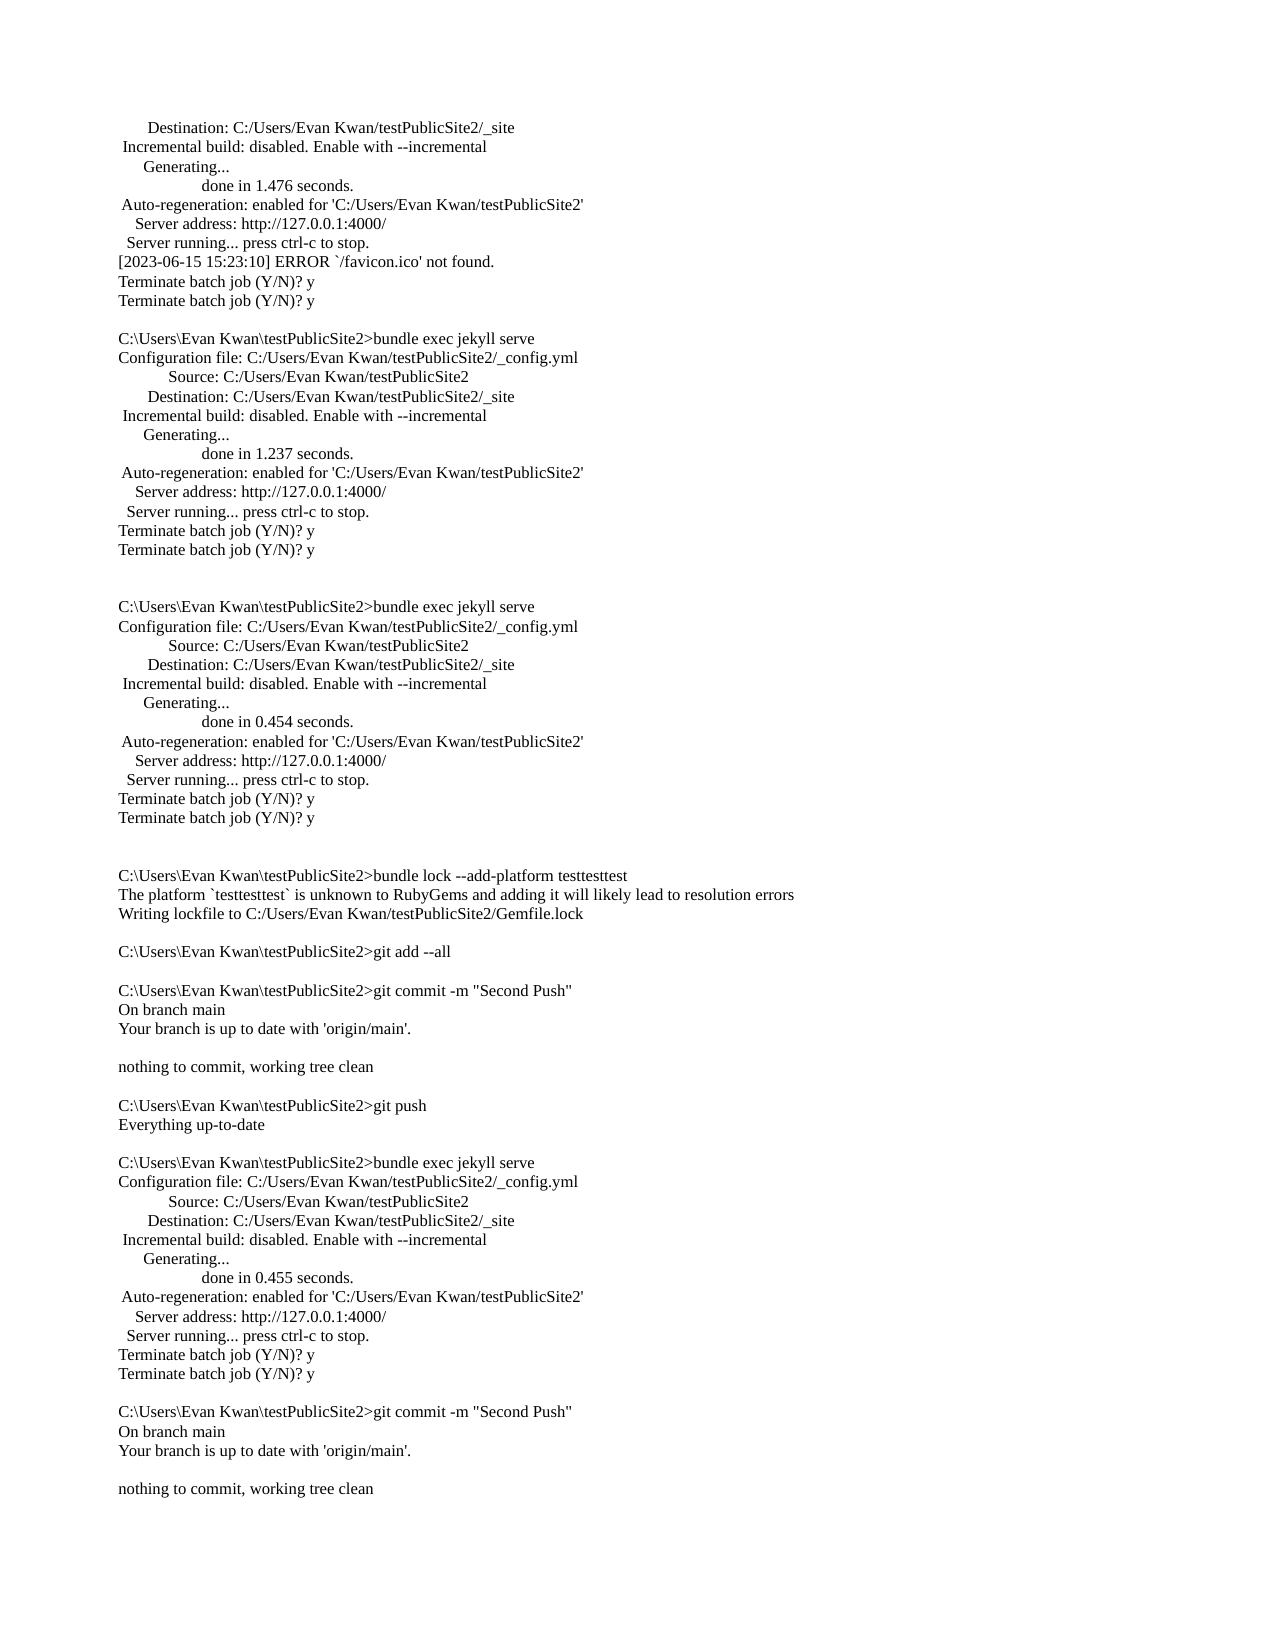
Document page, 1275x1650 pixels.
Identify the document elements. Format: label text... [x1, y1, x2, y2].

text Writing lockfile to C:/Users/Evan Kwan/testPublicSite2/Gemfile.lock [118, 904, 1157, 923]
text Incremental build: disabled. Enable with --incremental [118, 1230, 1157, 1249]
text C:\Users\Evan Kwan\testPublicSite2>git push [118, 1096, 1157, 1115]
text Server running... press ctrl-c to stop. [118, 233, 1157, 252]
text C:\Users\Evan Kwan\testPublicSite2>bundle exec jekyll serve [118, 597, 1157, 616]
text Auto-regeneration: enabled for 'C:/Users/Evan Kwan/testPublicSite2' [118, 463, 1157, 482]
text done in 0.454 seconds. [118, 712, 1157, 731]
text The platform `testtesttest` is unknown to RubyGems and adding it will likely lead to resolution errors [118, 885, 1157, 904]
text Source: C:/Users/Evan Kwan/testPublicSite2 [118, 1191, 1157, 1211]
text Generating... [118, 156, 1157, 176]
text Source: C:/Users/Evan Kwan/testPublicSite2 [118, 367, 1157, 386]
text C:\Users\Evan Kwan\testPublicSite2>git add --all [118, 942, 1157, 961]
text Server address: http://127.0.0.1:4000/ [118, 214, 1157, 233]
text Terminate batch job (Y/N)? y [118, 789, 1157, 808]
text Auto-regeneration: enabled for 'C:/Users/Evan Kwan/testPublicSite2' [118, 731, 1157, 751]
text done in 0.455 seconds. [118, 1268, 1157, 1287]
text done in 1.476 seconds. [118, 176, 1157, 195]
text C:\Users\Evan Kwan\testPublicSite2>git commit -m "Second Push" [118, 981, 1157, 1000]
text Destination: C:/Users/Evan Kwan/testPublicSite2/_site [118, 386, 1157, 406]
text Terminate batch job (Y/N)? y [118, 521, 1157, 540]
text Generating... [118, 1249, 1157, 1268]
text Destination: C:/Users/Evan Kwan/testPublicSite2/_site [118, 118, 1157, 137]
text C:\Users\Evan Kwan\testPublicSite2>git commit -m "Second Push" [118, 1402, 1157, 1421]
text Source: C:/Users/Evan Kwan/testPublicSite2 [118, 636, 1157, 655]
text Auto-regeneration: enabled for 'C:/Users/Evan Kwan/testPublicSite2' [118, 1287, 1157, 1306]
text On branch main [118, 1000, 1157, 1019]
text Server running... press ctrl-c to stop. [118, 770, 1157, 789]
text Generating... [118, 425, 1157, 444]
text done in 1.237 seconds. [118, 444, 1157, 463]
text Server address: http://127.0.0.1:4000/ [118, 751, 1157, 770]
text Configuration file: C:/Users/Evan Kwan/testPublicSite2/_config.yml [118, 348, 1157, 367]
text Auto-regeneration: enabled for 'C:/Users/Evan Kwan/testPublicSite2' [118, 195, 1157, 214]
text Terminate batch job (Y/N)? y [118, 291, 1157, 310]
text Terminate batch job (Y/N)? y [118, 1345, 1157, 1364]
text On branch main [118, 1421, 1157, 1441]
text Destination: C:/Users/Evan Kwan/testPublicSite2/_site [118, 1211, 1157, 1230]
text Your branch is up to date with 'origin/main'. [118, 1019, 1157, 1038]
text Incremental build: disabled. Enable with --incremental [118, 137, 1157, 156]
text Everything up-to-date [118, 1115, 1157, 1134]
text Terminate batch job (Y/N)? y [118, 540, 1157, 559]
text [2023-06-15 15:23:10] ERROR `/favicon.ico' not found. [118, 252, 1157, 271]
text Server address: http://127.0.0.1:4000/ [118, 1306, 1157, 1326]
text Your branch is up to date with 'origin/main'. [118, 1441, 1157, 1460]
text C:\Users\Evan Kwan\testPublicSite2>bundle exec jekyll serve [118, 1153, 1157, 1172]
text Configuration file: C:/Users/Evan Kwan/testPublicSite2/_config.yml [118, 1172, 1157, 1191]
text Server running... press ctrl-c to stop. [118, 501, 1157, 521]
text nothing to commit, working tree clean [118, 1057, 1157, 1076]
text Generating... [118, 693, 1157, 712]
text nothing to commit, working tree clean [118, 1479, 1157, 1498]
text Terminate batch job (Y/N)? y [118, 271, 1157, 291]
text Server running... press ctrl-c to stop. [118, 1326, 1157, 1345]
text Destination: C:/Users/Evan Kwan/testPublicSite2/_site [118, 655, 1157, 674]
text Server address: http://127.0.0.1:4000/ [118, 482, 1157, 501]
text Incremental build: disabled. Enable with --incremental [118, 406, 1157, 425]
text Incremental build: disabled. Enable with --incremental [118, 674, 1157, 693]
text C:\Users\Evan Kwan\testPublicSite2>bundle exec jekyll serve [118, 329, 1157, 348]
text Terminate batch job (Y/N)? y [118, 1364, 1157, 1383]
text C:\Users\Evan Kwan\testPublicSite2>bundle lock --add-platform testtesttest [118, 866, 1157, 885]
text Configuration file: C:/Users/Evan Kwan/testPublicSite2/_config.yml [118, 616, 1157, 636]
text Terminate batch job (Y/N)? y [118, 808, 1157, 827]
